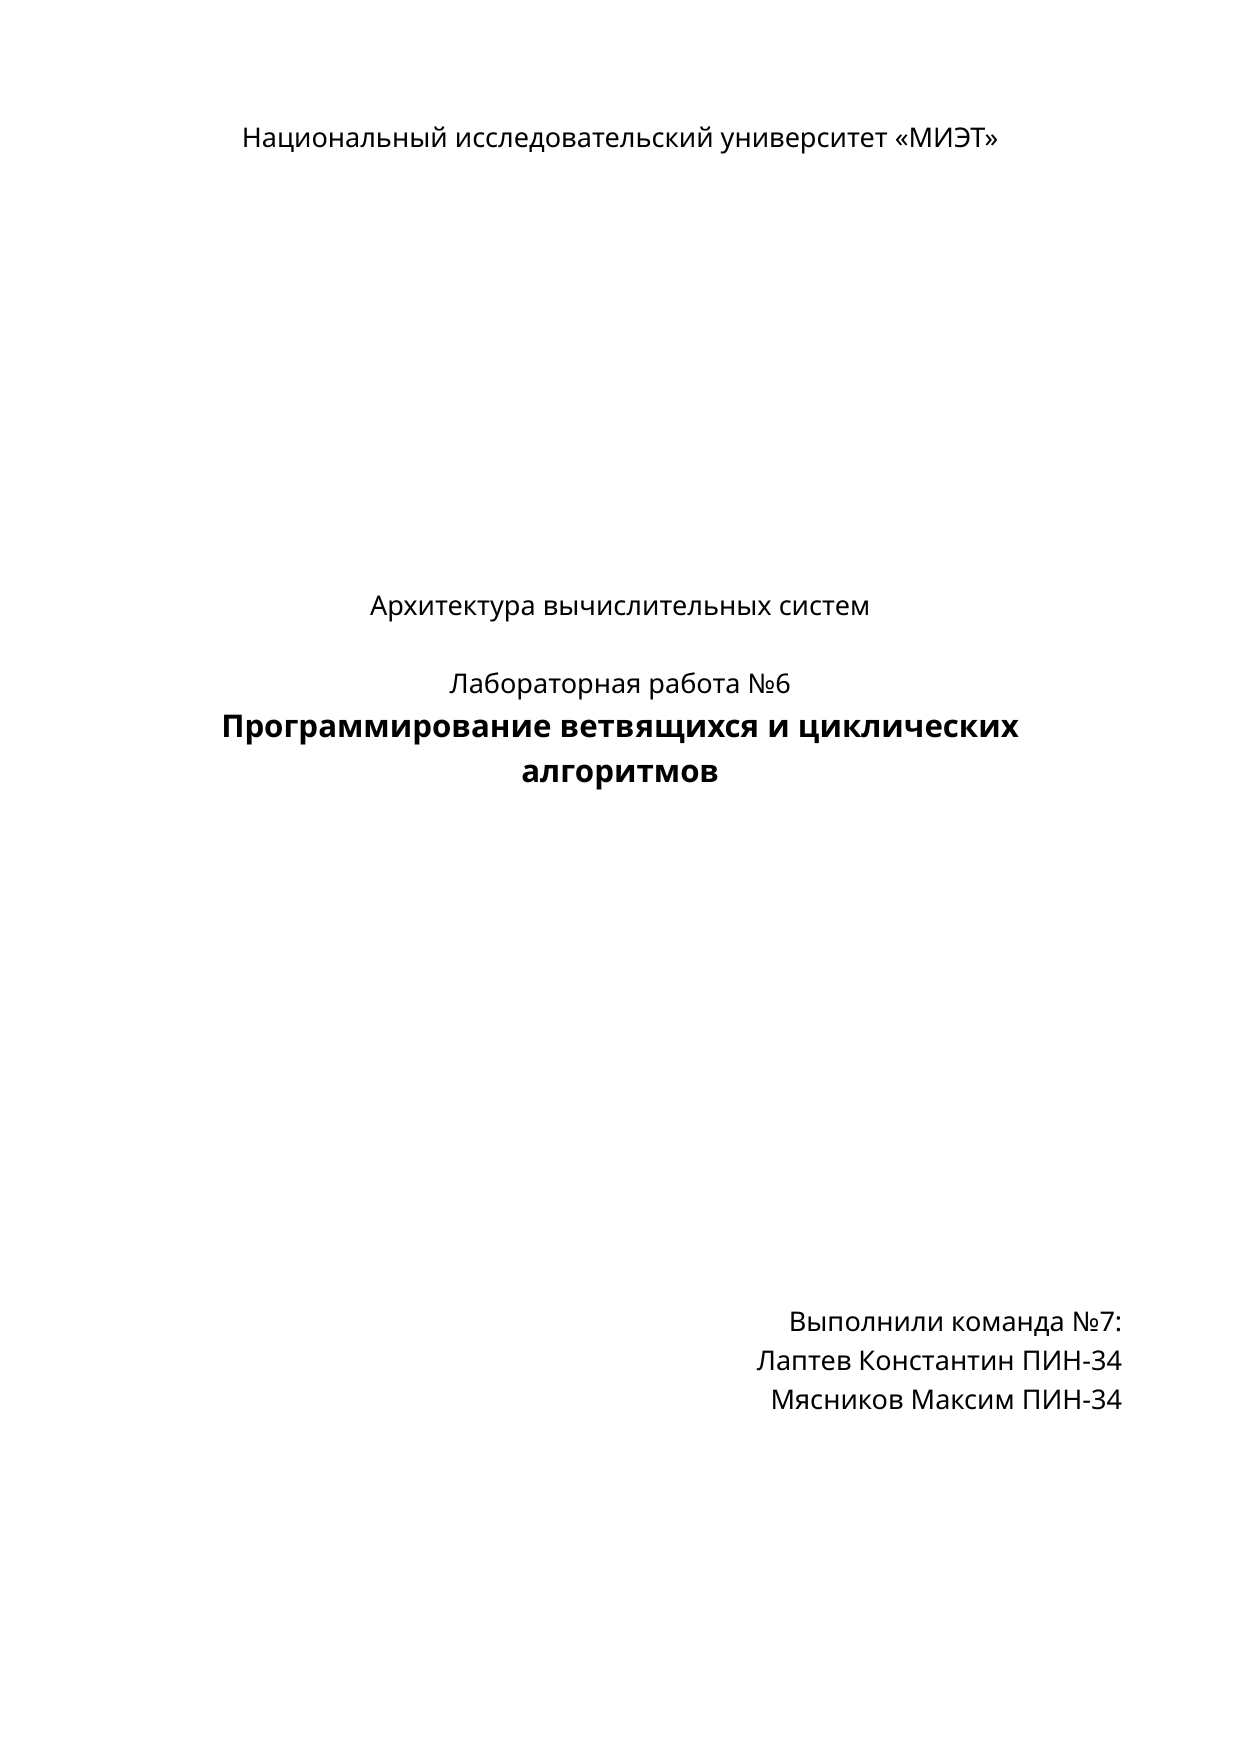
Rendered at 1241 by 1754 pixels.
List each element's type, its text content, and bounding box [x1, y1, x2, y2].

text Национальный исследовательский университет «МИЭТ» [118, 118, 1122, 155]
text Выполнили команда №7: [118, 1302, 1122, 1339]
text Архитектура вычислительных систем [118, 587, 1122, 624]
text Лабораторная работа №6 [118, 665, 1122, 702]
text Мясников Максим ПИН-34 [118, 1380, 1122, 1417]
text Лаптев Константин ПИН-34 [118, 1341, 1122, 1378]
text Программирование ветвящихся и циклических алгоритмов [118, 704, 1122, 792]
